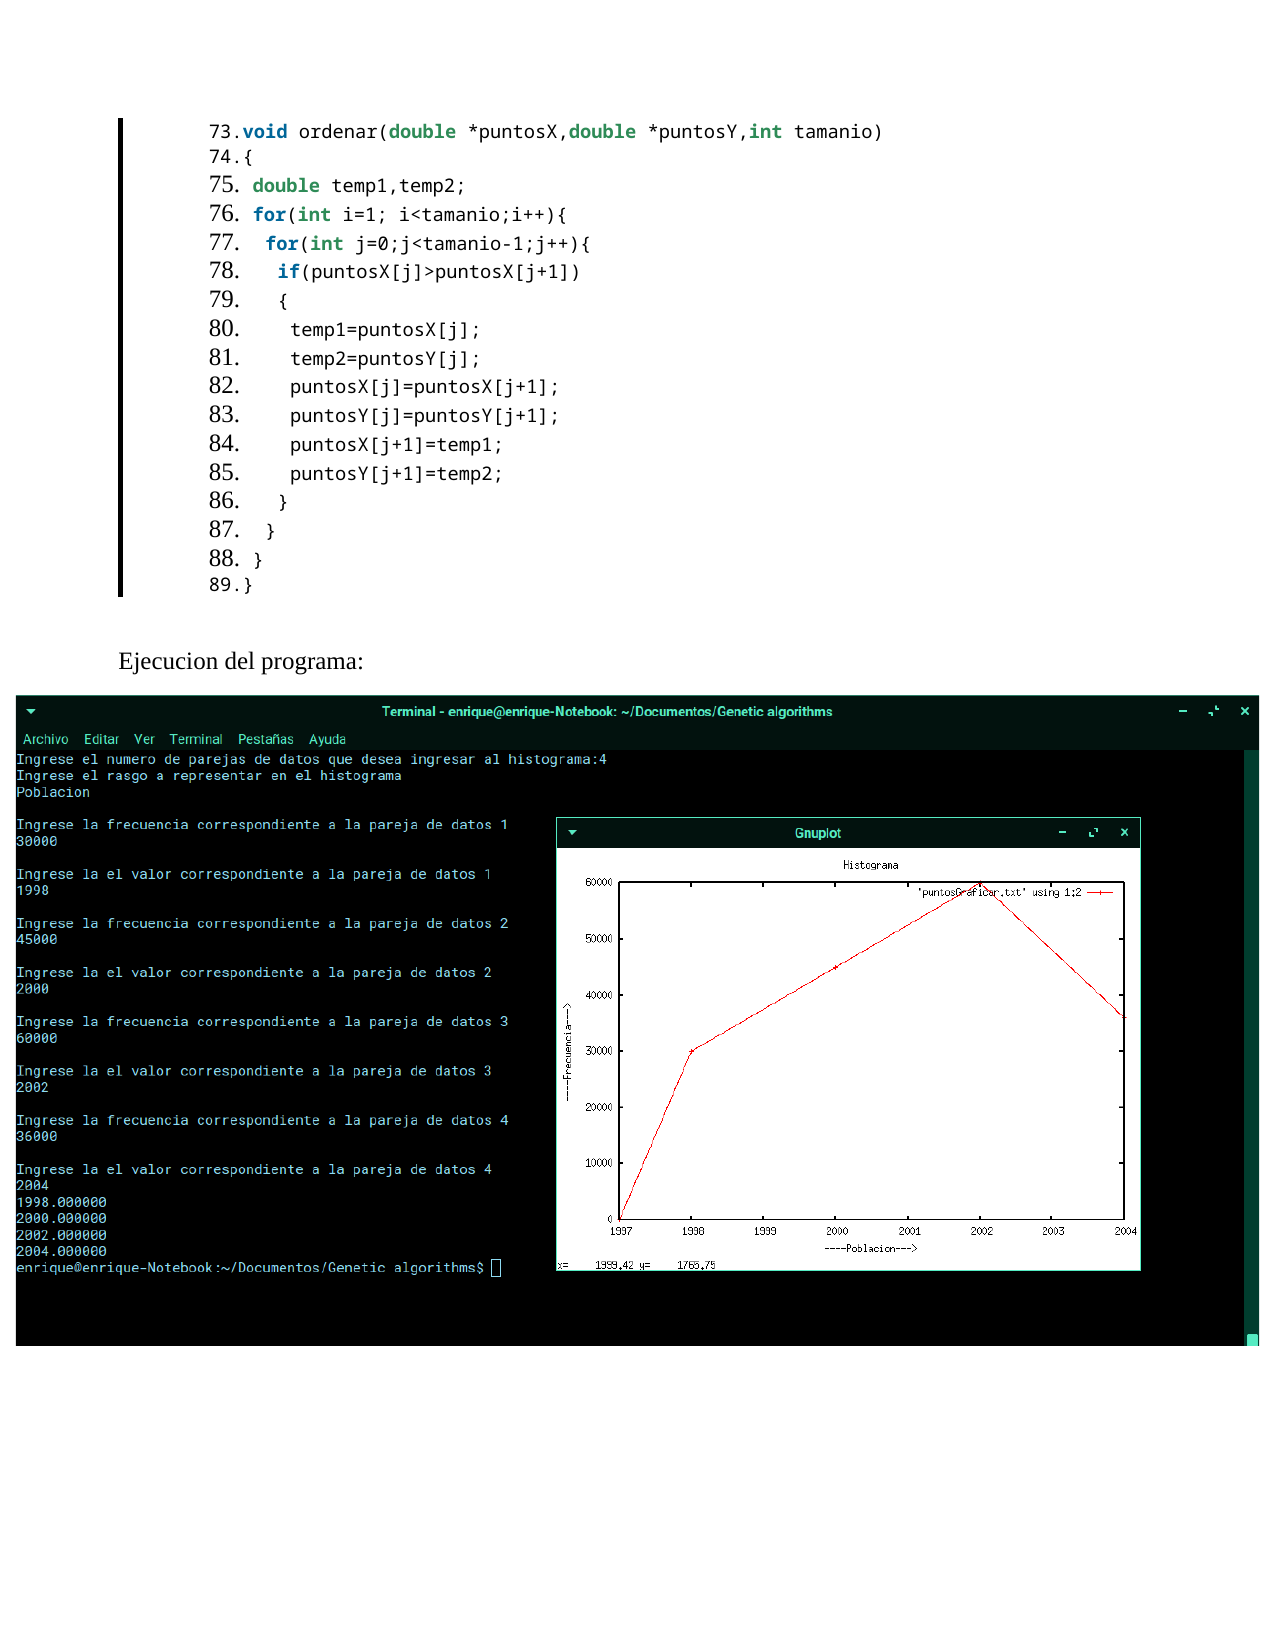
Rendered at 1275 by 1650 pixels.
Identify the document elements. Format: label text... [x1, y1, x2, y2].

list temp2=puntosY[j]; [123, 342, 1157, 370]
list puntosX[j]=puntosX[j+1]; [123, 370, 1157, 399]
list { [123, 144, 1157, 169]
text Ejecucion del programa: [118, 646, 1157, 675]
list temp1=puntosX[j]; [123, 313, 1157, 342]
list puntosX[j+1]=temp1; [123, 428, 1157, 457]
list for(int j=0;j<tamanio-1;j++){ [123, 227, 1157, 255]
list puntosY[j]=puntosY[j+1]; [123, 399, 1157, 428]
list } [123, 572, 1157, 597]
list puntosY[j+1]=temp2; [123, 457, 1157, 485]
picture [15, 695, 1260, 1346]
list void ordenar(double *puntosX,double *puntosY,int tamanio) [123, 118, 1157, 144]
list } [123, 485, 1157, 514]
list } [123, 514, 1157, 543]
list double temp1,temp2; [123, 169, 1157, 198]
list } [123, 543, 1157, 572]
list for(int i=1; i<tamanio;i++){ [123, 198, 1157, 227]
list { [123, 284, 1157, 313]
list if(puntosX[j]>puntosX[j+1]) [123, 255, 1157, 284]
